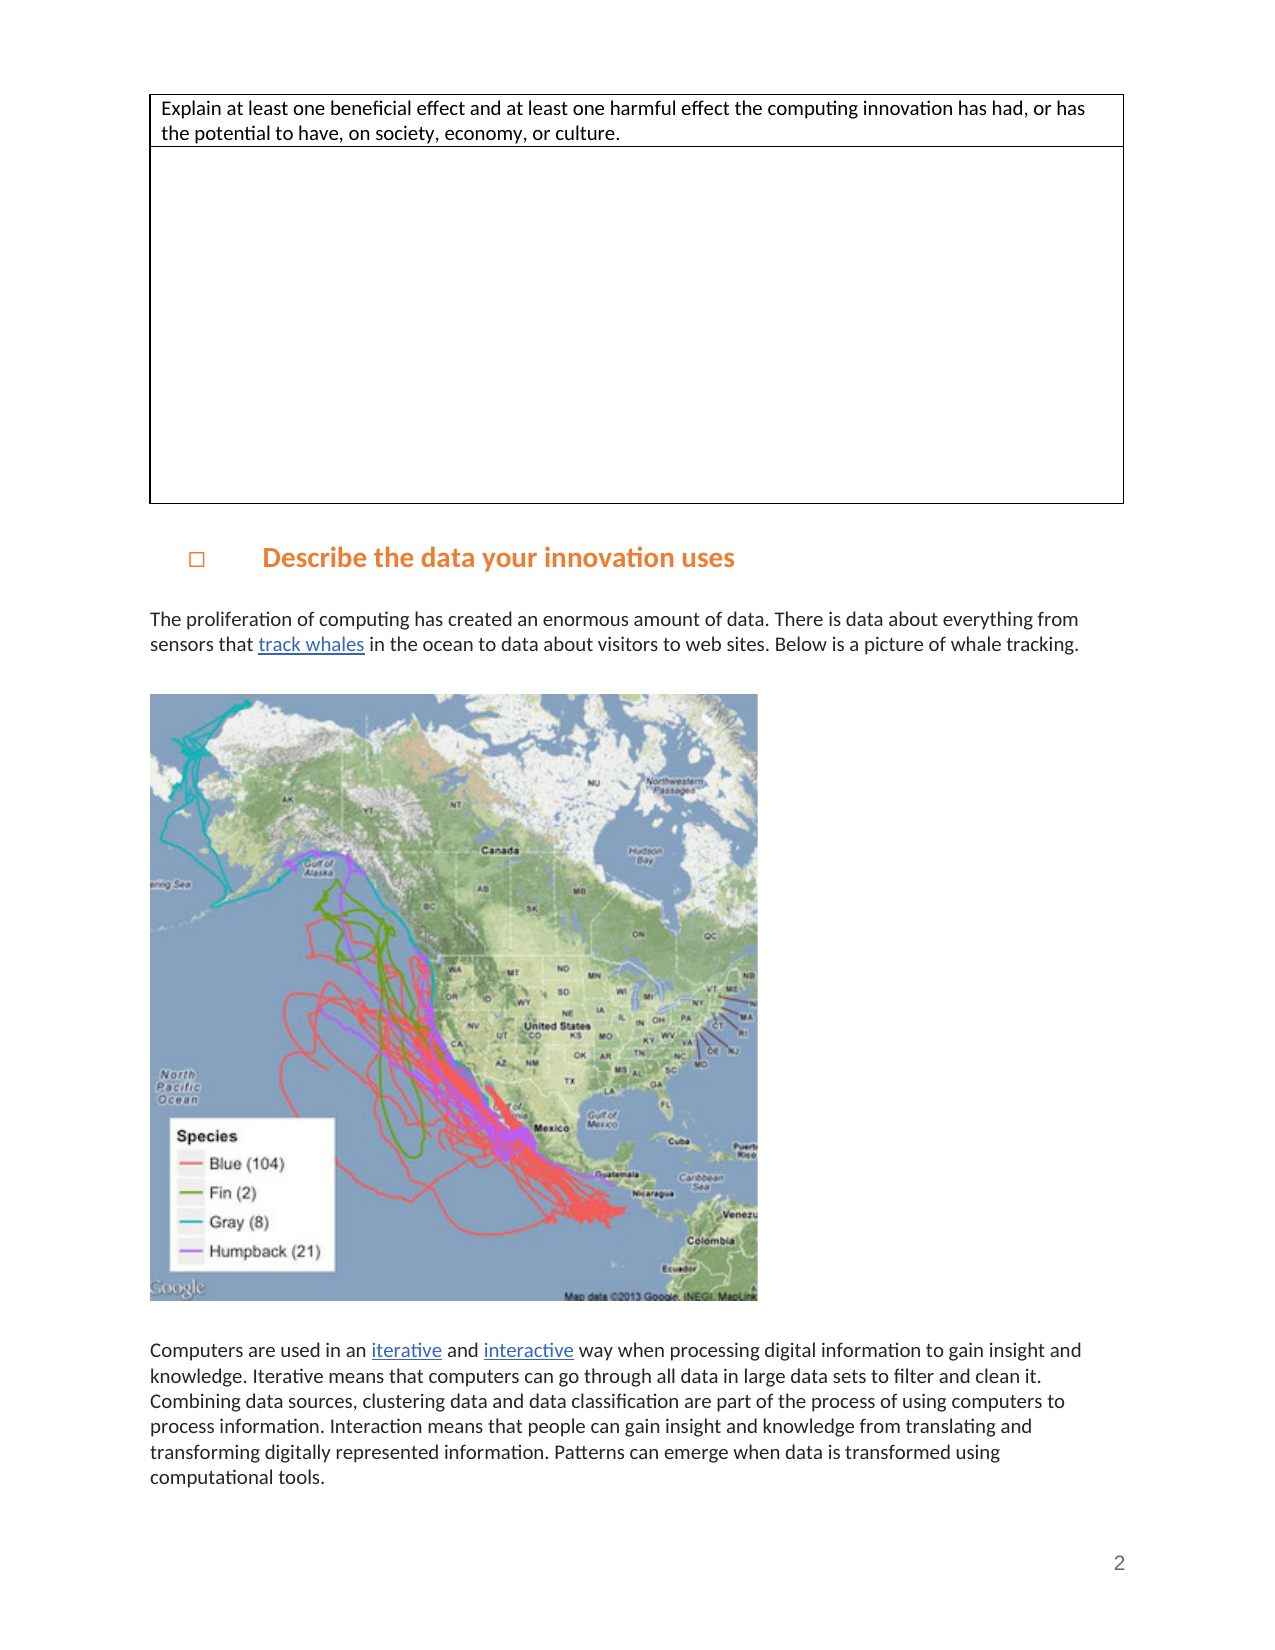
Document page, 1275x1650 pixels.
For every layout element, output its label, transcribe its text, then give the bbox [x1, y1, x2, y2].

table_header Explain at least one beneficial effect and at least one harmful effect the computing innovation has had, or has the potential to have, on society, economy, or culture. [151, 95, 1123, 146]
text Computers are used in an iterative and interactive way when processing digital information to gain insight and knowledge. Iterative means that computers can go through all data in large data sets to filter and clean it. Combining data sources, clustering data and data classification are part of the process of using computers to process information. Interaction means that people can gain insight and knowledge from translating and transforming digitally represented information. Patterns can emerge when data is transformed using computational tools. [150, 1337, 1125, 1490]
table_cell [151, 147, 1123, 502]
text The proliferation of computing has created an enormous amount of data. There is data about everything from sensors that track whales in the ocean to data about visitors to web sites. Below is a picture of whale tracking. [150, 606, 1125, 657]
list Describe the data your innovation uses [187, 539, 1125, 575]
